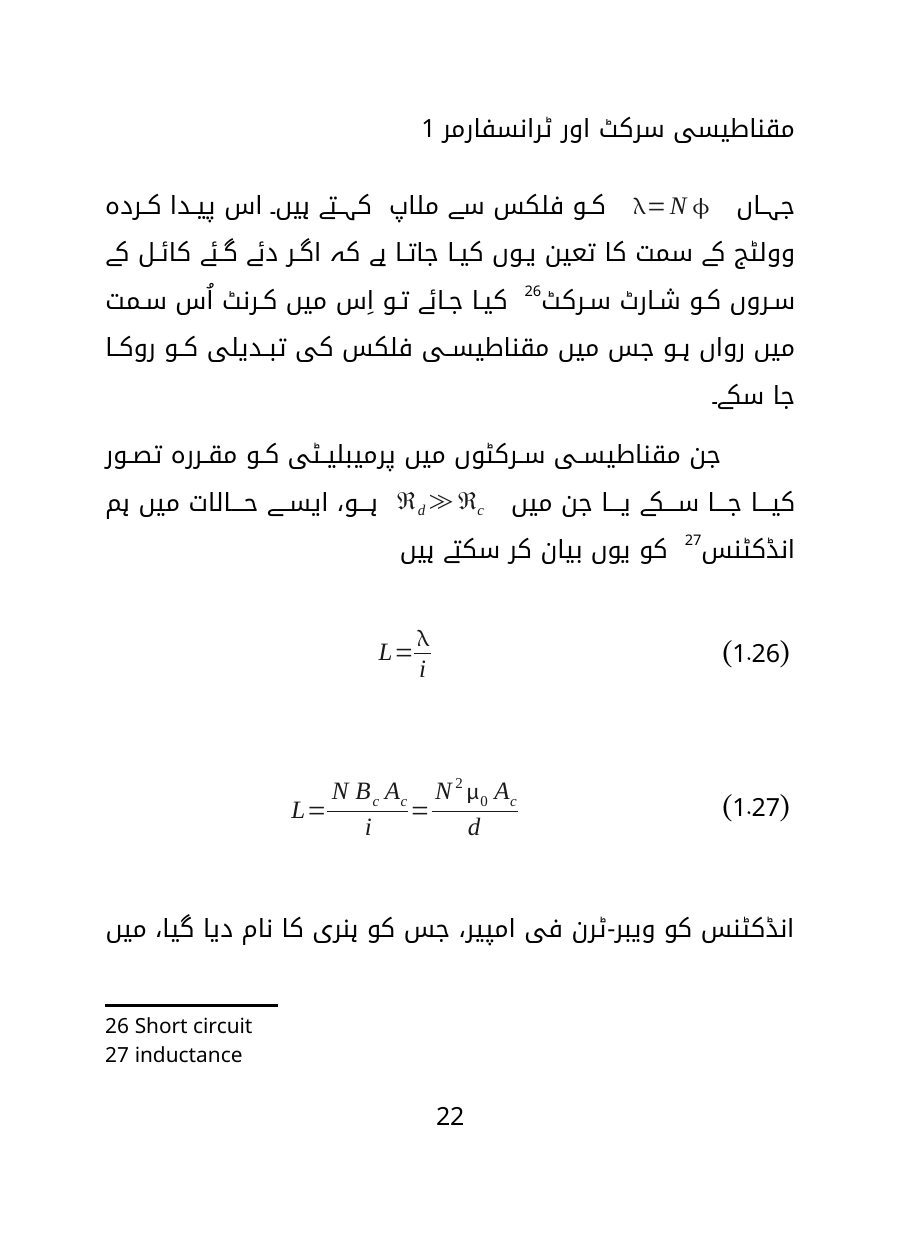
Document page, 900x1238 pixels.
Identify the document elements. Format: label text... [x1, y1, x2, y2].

text Short circuit [105, 1012, 795, 1040]
table_header [105, 621, 696, 701]
table_header (1.26) [696, 621, 795, 701]
text جن مقناطیسی سرکٹوں میں پرمیبلیٹی کو مقررہ تصور کیا جا سکے یا جن میں ہو، ایسے حالات میں ہم انڈکٹنس کو یوں بیان کر سکتے ہیں [105, 432, 795, 574]
text جہاں کو فلکس سے ملاپ کہتے ہیں۔ اس پیدا کردہ وولٹج کے سمت کا تعین یوں کیا جاتا ہے کہ اگر دئے گئے کائل کے سروں کو شارٹ سرکٹ کیا جائے تو اِس میں کرنٹ اُس سمت میں رواں ہو جس میں مقناطیسی فلکس کی تبدیلی کو روکا جا سکے۔ [105, 182, 795, 419]
text انڈکٹنس کو ویبر-ٹرن فی امپیر، جس کو ہنری کا نام دیا گیا، میں [105, 906, 795, 953]
table_header [105, 769, 695, 859]
text inductance [105, 1040, 795, 1068]
table_header (1.27) [695, 769, 795, 859]
